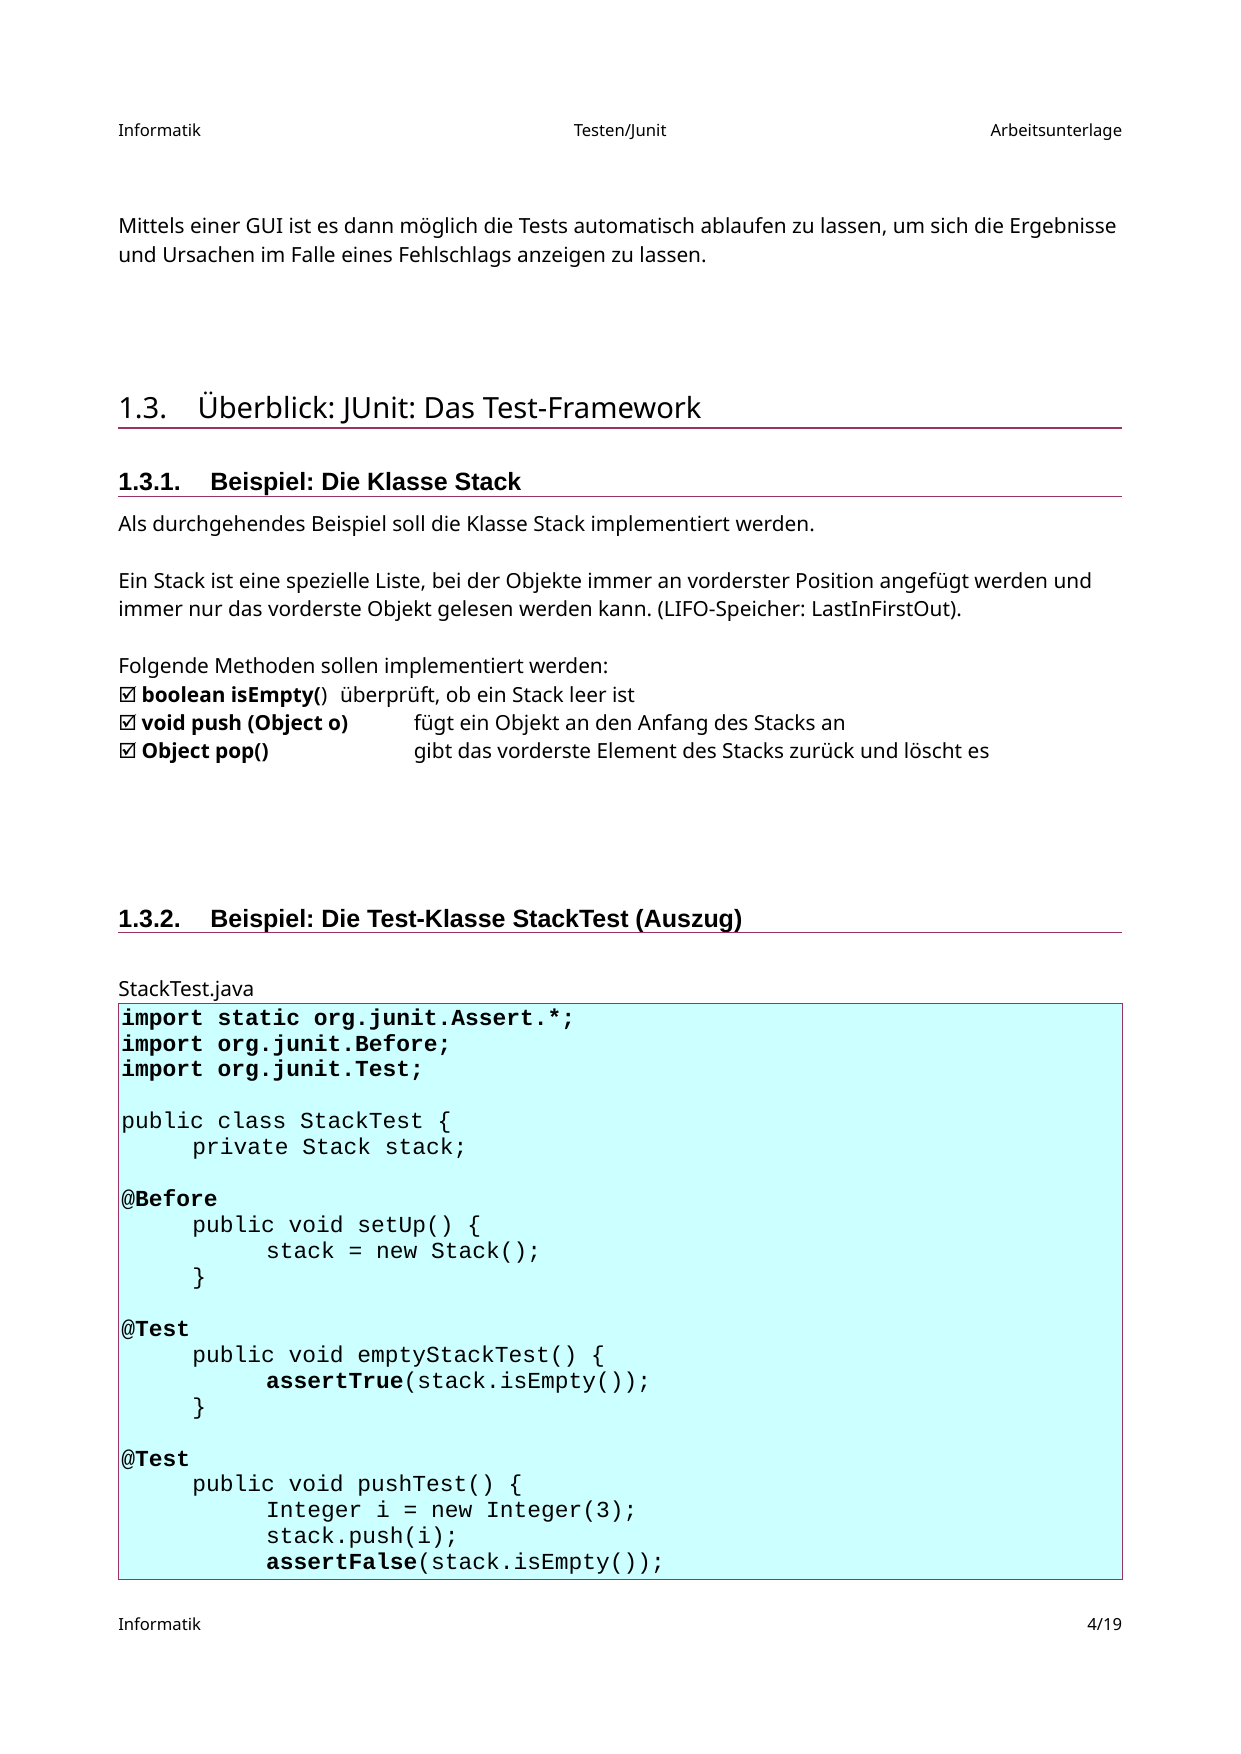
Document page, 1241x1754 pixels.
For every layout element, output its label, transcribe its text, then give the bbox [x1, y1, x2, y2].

text Folgende Methoden sollen implementiert werden: [118, 651, 1122, 680]
text Als durchgehendes Beispiel soll die Klasse Stack implementiert werden. [118, 509, 1122, 537]
text public class StackTest { [119, 1107, 1122, 1133]
text public void pushTest() { [119, 1470, 1122, 1496]
text } [119, 1262, 1122, 1288]
subtitle Beispiel: Die Test-Klasse StackTest (Auszug) [118, 904, 1122, 932]
list Object pop() gibt das vorderste Element des Stacks zurück und löscht es [118, 737, 1122, 765]
text @Test [119, 1314, 1122, 1340]
text stack.push(i); [119, 1522, 1122, 1548]
text public void setUp() { [119, 1210, 1122, 1236]
text Mittels einer GUI ist es dann möglich die Tests automatisch ablaufen zu lassen, um sich die Ergebnisse und Ursachen im Falle eines Fehlschlags anzeigen zu lassen. [118, 211, 1122, 268]
text private Stack stack; [119, 1133, 1122, 1158]
text assertTrue(stack.isEmpty()); [119, 1366, 1122, 1392]
text Integer i = new Integer(3); [119, 1496, 1122, 1522]
text public void emptyStackTest() { [119, 1340, 1122, 1366]
text @Before [119, 1184, 1122, 1210]
text @Test [119, 1444, 1122, 1470]
text assertFalse(stack.isEmpty()); [119, 1548, 1122, 1579]
text StackTest.java [118, 974, 1122, 1003]
text } [119, 1392, 1122, 1418]
text import static org.junit.Assert.*; [119, 1004, 1122, 1029]
list boolean isEmpty() überprüft, ob ein Stack leer ist [118, 680, 1122, 708]
subtitle Beispiel: Die Klasse Stack [118, 467, 1122, 496]
text stack = new Stack(); [119, 1236, 1122, 1262]
text Ein Stack ist eine spezielle Liste, bei der Objekte immer an vorderster Position angefügt werden und immer nur das vorderste Objekt gelesen werden kann. (LIFO-Speicher: LastInFirstOut). [118, 566, 1122, 623]
list void push (Object o) fügt ein Objekt an den Anfang des Stacks an [118, 708, 1122, 737]
subtitle Überblick: JUnit: Das Test-Framework [118, 387, 1122, 427]
text import org.junit.Test; [119, 1055, 1122, 1081]
text import org.junit.Before; [119, 1029, 1122, 1055]
